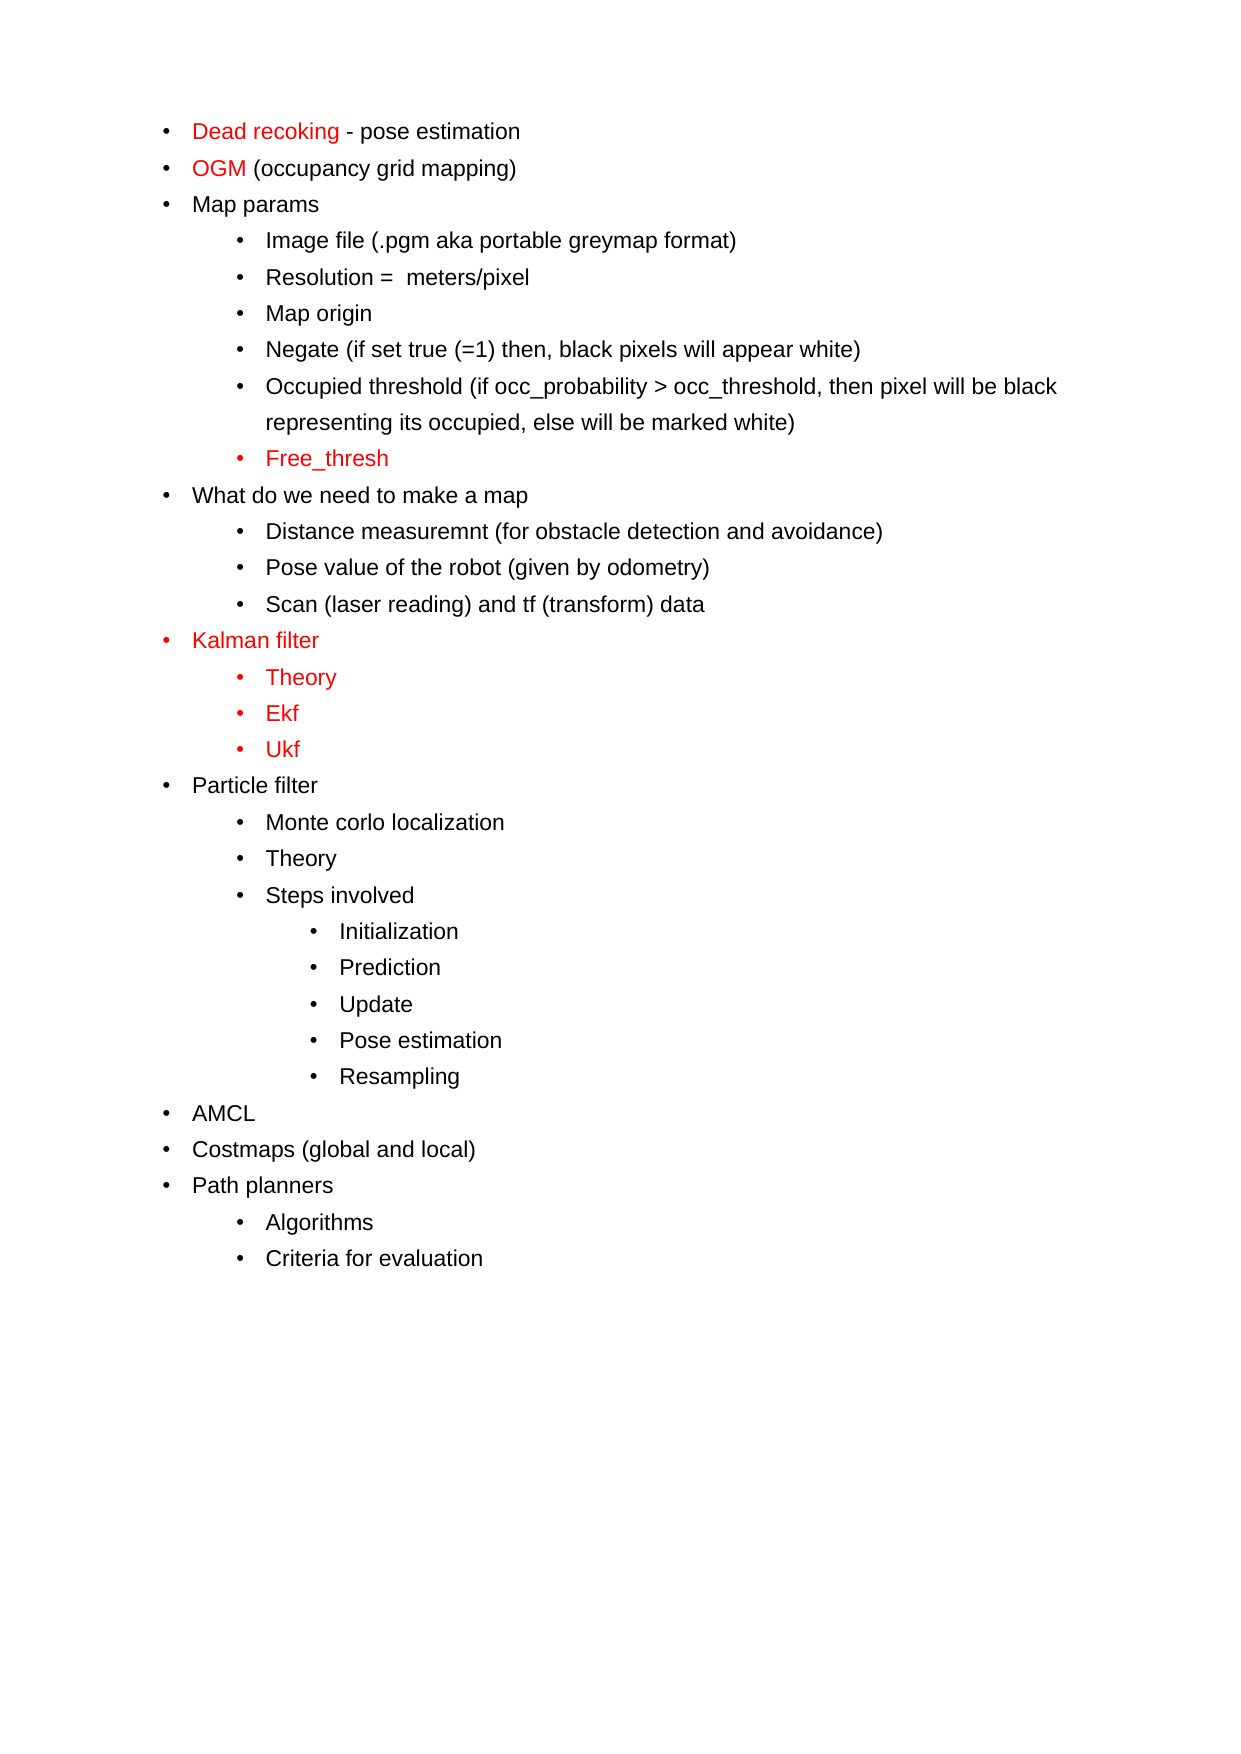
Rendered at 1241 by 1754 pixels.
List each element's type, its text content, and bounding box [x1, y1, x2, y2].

list Initialization [309, 918, 1122, 944]
list Algorithms [236, 1209, 1122, 1235]
list What do we need to make a map [162, 482, 1122, 508]
list Negate (if set true (=1) then, black pixels will appear white) [236, 336, 1122, 363]
list Map origin [236, 300, 1122, 326]
list Occupied threshold (if occ_probability > occ_threshold, then pixel will be black representing its occupied, else will be marked white) [236, 373, 1122, 435]
list Path planners [162, 1172, 1122, 1199]
list Pose estimation [309, 1027, 1122, 1053]
list Map params [162, 191, 1122, 217]
list AMCL [162, 1100, 1122, 1126]
list Steps involved [236, 882, 1122, 908]
list Ekf [236, 700, 1122, 726]
list Resolution = meters/pixel [236, 263, 1122, 290]
list Costmaps (global and local) [162, 1136, 1122, 1162]
list Prediction [309, 954, 1122, 981]
list Distance measuremnt (for obstacle detection and avoidance) [236, 518, 1122, 544]
list Ukf [236, 736, 1122, 762]
list Particle filter [162, 772, 1122, 799]
list Update [309, 991, 1122, 1017]
list Free_thresh [236, 445, 1122, 472]
list Scan (laser reading) and tf (transform) data [236, 591, 1122, 617]
list Dead recoking - pose estimation [162, 118, 1122, 144]
list Kalman filter [162, 627, 1122, 653]
list Resampling [309, 1063, 1122, 1090]
list Theory [236, 663, 1122, 690]
list Theory [236, 845, 1122, 872]
list Monte corlo localization [236, 809, 1122, 835]
list OGM (occupancy grid mapping) [162, 154, 1122, 181]
list Image file (.pgm aka portable greymap format) [236, 227, 1122, 253]
list Pose value of the robot (given by odometry) [236, 554, 1122, 581]
list Criteria for evaluation [236, 1245, 1122, 1271]
